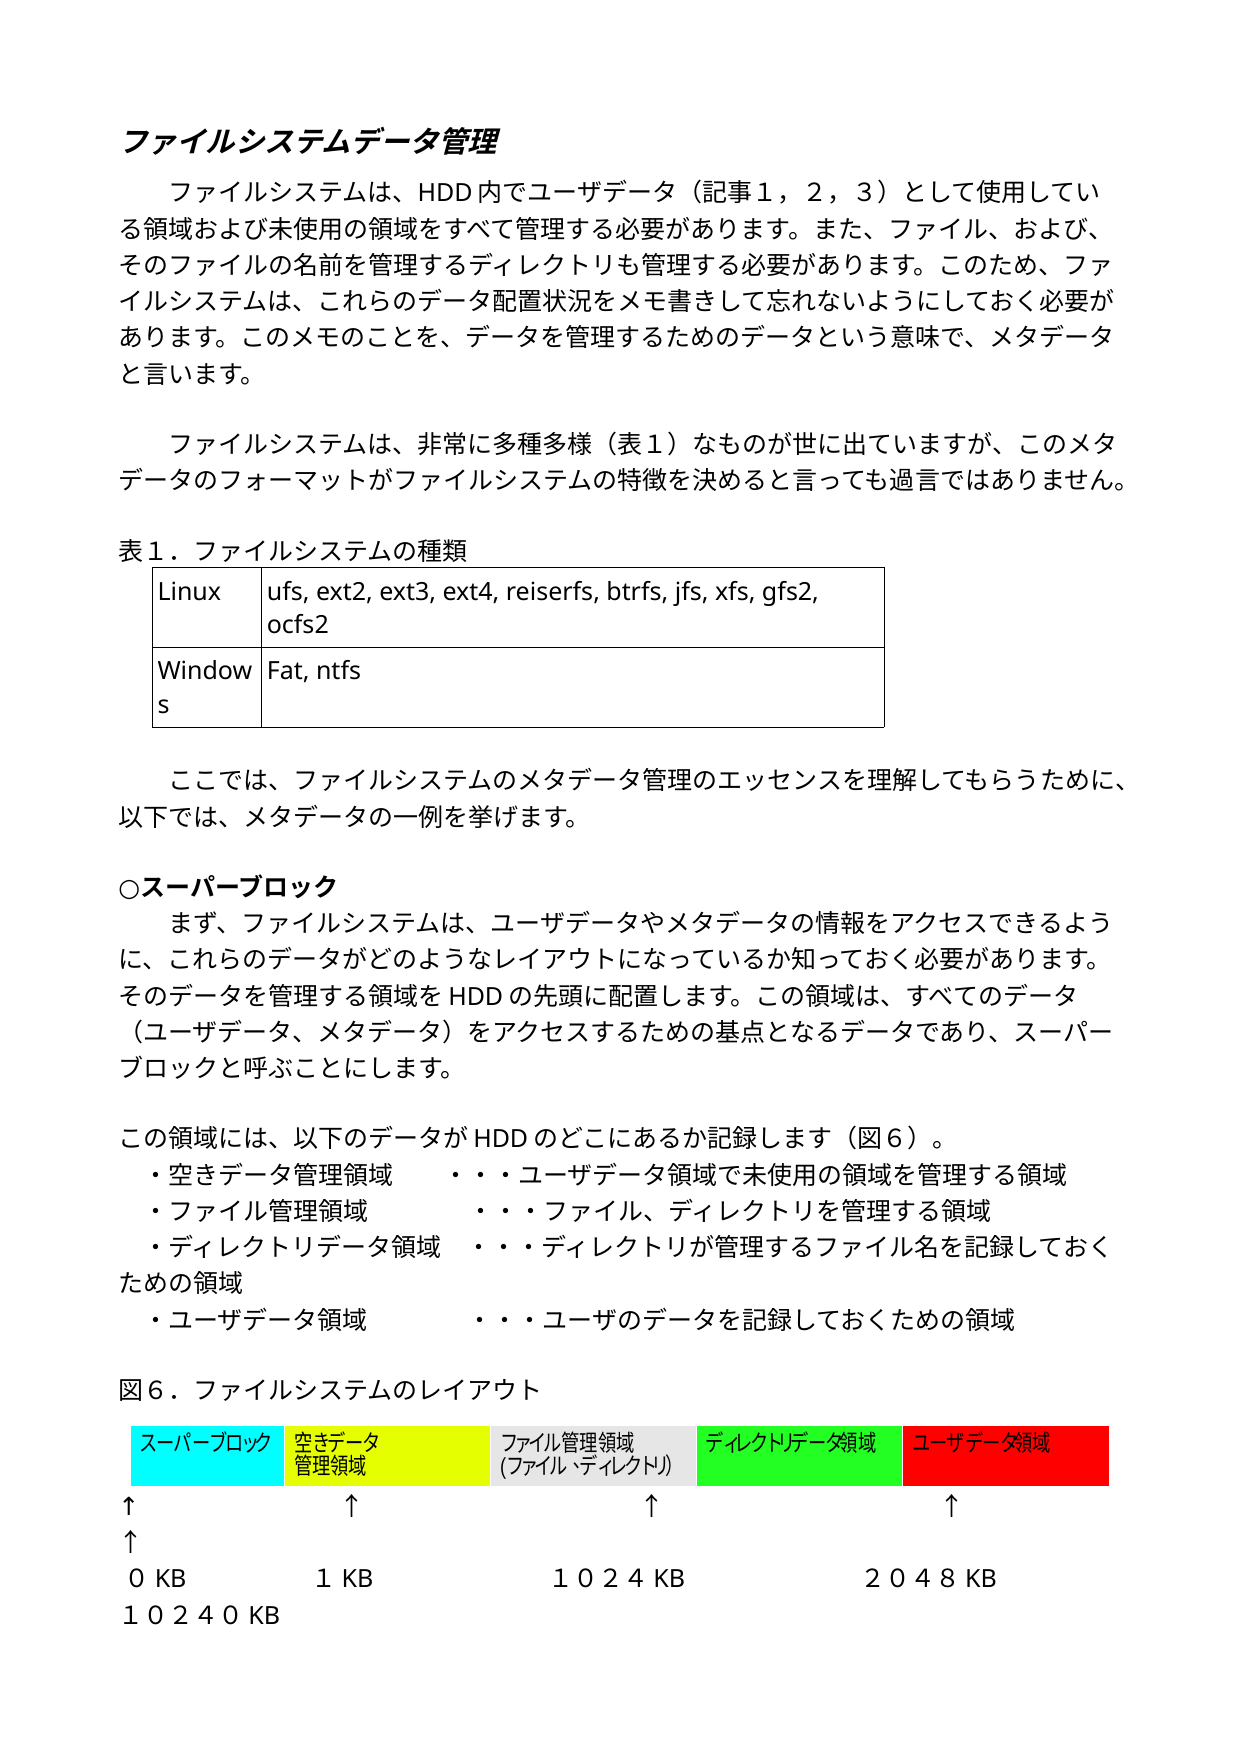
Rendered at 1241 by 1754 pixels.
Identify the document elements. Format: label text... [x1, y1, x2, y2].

text ここでは、ファイルシステムのメタデータ管理のエッセンスを理解してもらうために、以下では、メタデータの一例を挙げます。 [118, 761, 1122, 833]
table_header ufs, ext2, ext3, ext4, reiserfs, btrfs, jfs, xfs, gfs2, ocfs2 [262, 568, 884, 647]
table_header Linux [153, 568, 261, 647]
text ・空きデータ管理領域 ・・・ユーザデータ領域で未使用の領域を管理する領域 [118, 1155, 1122, 1191]
text ○スーパーブロック [118, 867, 1122, 904]
subtitle ファイルシステムデータ管理 [118, 118, 1122, 160]
text 図６．ファイルシステムのレイアウト [118, 1371, 1122, 1407]
text ・ユーザデータ領域 ・・・ユーザのデータを記録しておくための領域 [118, 1300, 1122, 1336]
text まず、ファイルシステムは、ユーザデータやメタデータの情報をアクセスできるように、これらのデータがどのようなレイアウトになっているか知っておく必要があります。そのデータを管理する領域をHDDの先頭に配置します。この領域は、すべてのデータ（ユーザデータ、メタデータ）をアクセスするための基点となるデータであり、スーパーブロックと呼ぶことにします。 [118, 904, 1122, 1085]
table_cell Fat, ntfs [262, 648, 884, 727]
text この領域には、以下のデータがHDDのどこにあるか記録します（図６）。 [118, 1119, 1122, 1155]
text 表１．ファイルシステムの種類 [118, 531, 1122, 567]
text ファイルシステムは、非常に多種多様（表１）なものが世に出ていますが、このメタデータのフォーマットがファイルシステムの特徴を決めると言っても過言ではありません。 [118, 424, 1122, 497]
text ０KB １KB １０２４KB ２０４８KB １０２４０KB [118, 1559, 1122, 1631]
text ファイルシステムは、HDD内でユーザデータ（記事１，２，３）として使用している領域および未使用の領域をすべて管理する必要があります。また、ファイル、および、そのファイルの名前を管理するディレクトリも管理する必要があります。このため、ファイルシステムは、これらのデータ配置状況をメモ書きして忘れないようにしておく必要があります。このメモのことを、データを管理するためのデータという意味で、メタデータと言います。 [118, 173, 1122, 390]
table_cell Windows [153, 648, 261, 727]
text ・ファイル管理領域 ・・・ファイル、ディレクトリを管理する領域 [118, 1191, 1122, 1228]
text ・ディレクトリデータ領域 ・・・ディレクトリが管理するファイル名を記録しておくための領域 [118, 1228, 1122, 1300]
text ↑ ↑ ↑ ↑ ↑ [118, 1407, 1122, 1559]
